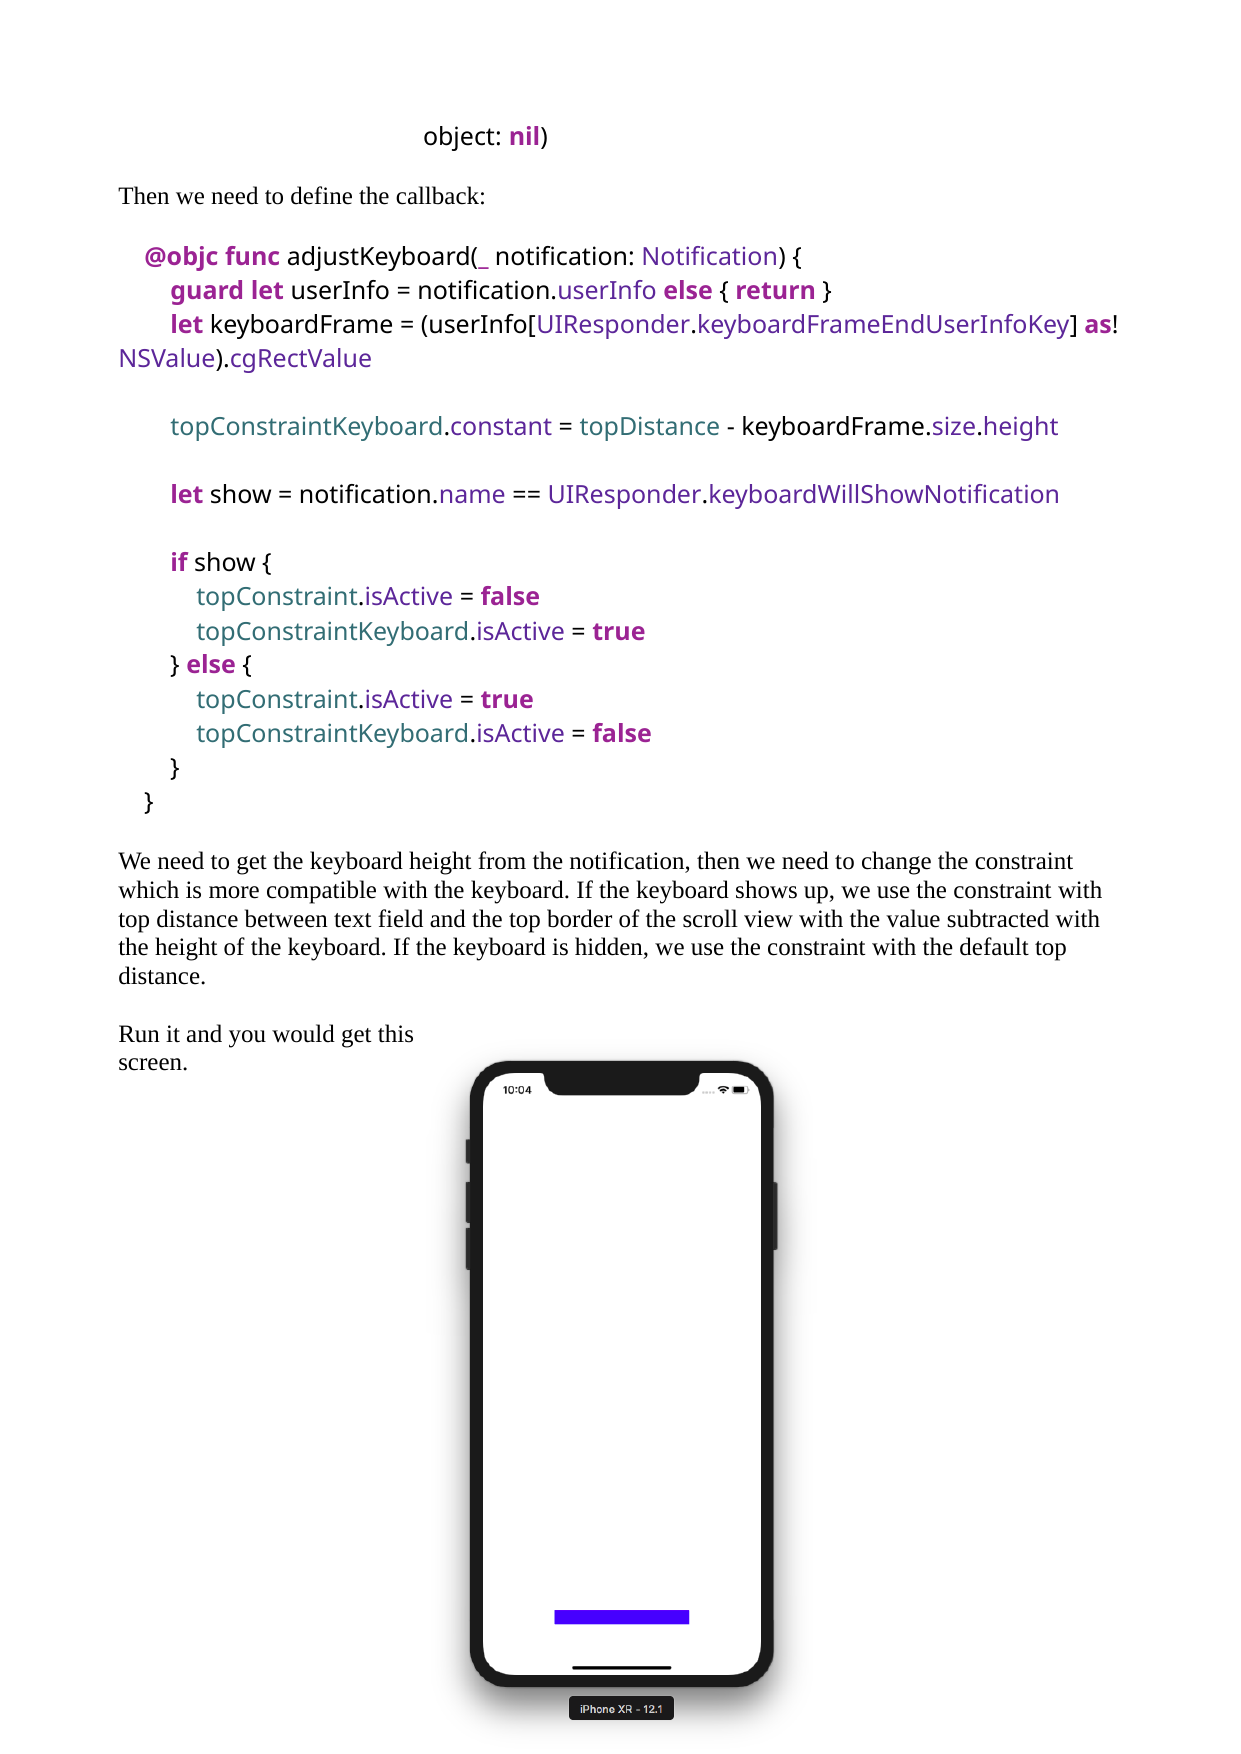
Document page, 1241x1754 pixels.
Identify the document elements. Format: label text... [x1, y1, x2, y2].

text let keyboardFrame = (userInfo[UIResponder.keyboardFrameEndUserInfoKey] as! NSValue).cgRectValue [118, 307, 1122, 375]
picture [416, 1033, 827, 1754]
text @objc func adjustKeyboard(_ notification: Notification) { [118, 238, 1122, 272]
text if show { [118, 545, 1122, 579]
text guard let userInfo = notification.userInfo else { return } [118, 272, 1122, 307]
text object: nil) [118, 118, 1122, 152]
text } [118, 749, 1122, 783]
text Then we need to define the callback: [118, 181, 1122, 210]
text topConstraint.isActive = true [118, 681, 1122, 715]
text } [118, 783, 1122, 817]
text topConstraintKeyboard.isActive = true [118, 613, 1122, 647]
text We need to get the keyboard height from the notification, then we need to change the constraint which is more compatible with the keyboard. If the keyboard shows up, we use the constraint with top distance between text field and the top border of the scroll view with the value subtracted with the height of the keyboard. If the keyboard is hidden, we use the constraint with the default top distance. [118, 846, 1122, 990]
text let show = notification.name == UIResponder.keyboardWillShowNotification [118, 477, 1122, 511]
text topConstraint.isActive = false [118, 579, 1122, 613]
text topConstraintKeyboard.constant = topDistance - keyboardFrame.size.height [118, 409, 1122, 443]
text } else { [118, 647, 1122, 681]
text topConstraintKeyboard.isActive = false [118, 715, 1122, 749]
text Run it and you would get this screen. [118, 1019, 1122, 1076]
